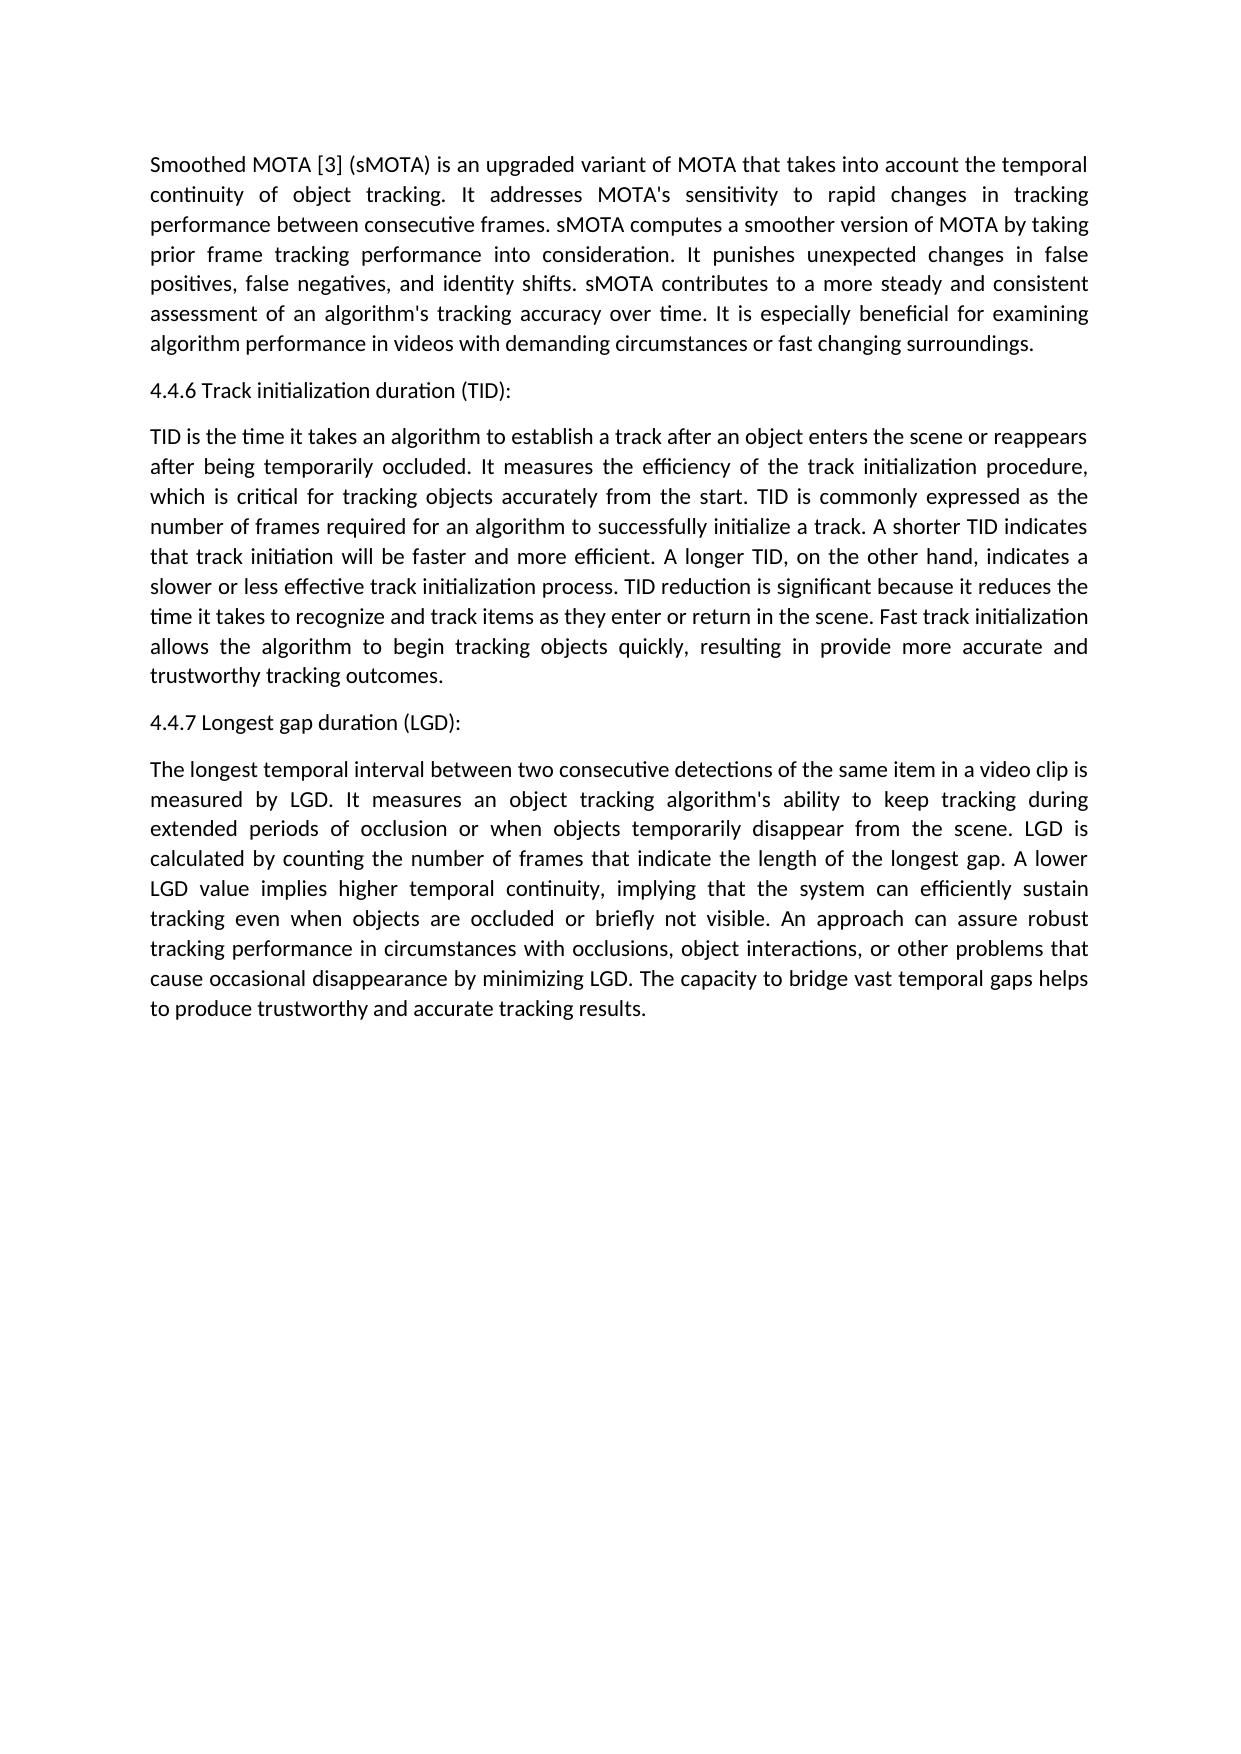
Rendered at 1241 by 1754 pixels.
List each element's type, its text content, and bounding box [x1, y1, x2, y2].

text The longest temporal interval between two consecutive detections of the same item in a video clip is measured by LGD. It measures an object tracking algorithm's ability to keep tracking during extended periods of occlusion or when objects temporarily disappear from the scene. LGD is calculated by counting the number of frames that indicate the length of the longest gap. A lower LGD value implies higher temporal continuity, implying that the system can efficiently sustain tracking even when objects are occluded or briefly not visible. An approach can assure robust tracking performance in circumstances with occlusions, object interactions, or other problems that cause occasional disappearance by minimizing LGD. The capacity to bridge vast temporal gaps helps to produce trustworthy and accurate tracking results. [150, 755, 1090, 1022]
text Smoothed MOTA [3] (sMOTA) is an upgraded variant of MOTA that takes into account the temporal continuity of object tracking. It addresses MOTA's sensitivity to rapid changes in tracking performance between consecutive frames. sMOTA computes a smoother version of MOTA by taking prior frame tracking performance into consideration. It punishes unexpected changes in false positives, false negatives, and identity shifts. sMOTA contributes to a more steady and consistent assessment of an algorithm's tracking accuracy over time. It is especially beneficial for examining algorithm performance in videos with demanding circumstances or fast changing surroundings. [150, 150, 1090, 357]
text 4.4.7 Longest gap duration (LGD): [150, 708, 1090, 736]
text 4.4.6 Track initialization duration (TID): [150, 376, 1090, 404]
text TID is the time it takes an algorithm to establish a track after an object enters the scene or reappears after being temporarily occluded. It measures the efficiency of the track initialization procedure, which is critical for tracking objects accurately from the start. TID is commonly expressed as the number of frames required for an algorithm to successfully initialize a track. A shorter TID indicates that track initiation will be faster and more efficient. A longer TID, on the other hand, indicates a slower or less effective track initialization process. TID reduction is significant because it reduces the time it takes to recognize and track items as they enter or return in the scene. Fast track initialization allows the algorithm to begin tracking objects quickly, resulting in provide more accurate and trustworthy tracking outcomes. [150, 422, 1090, 690]
